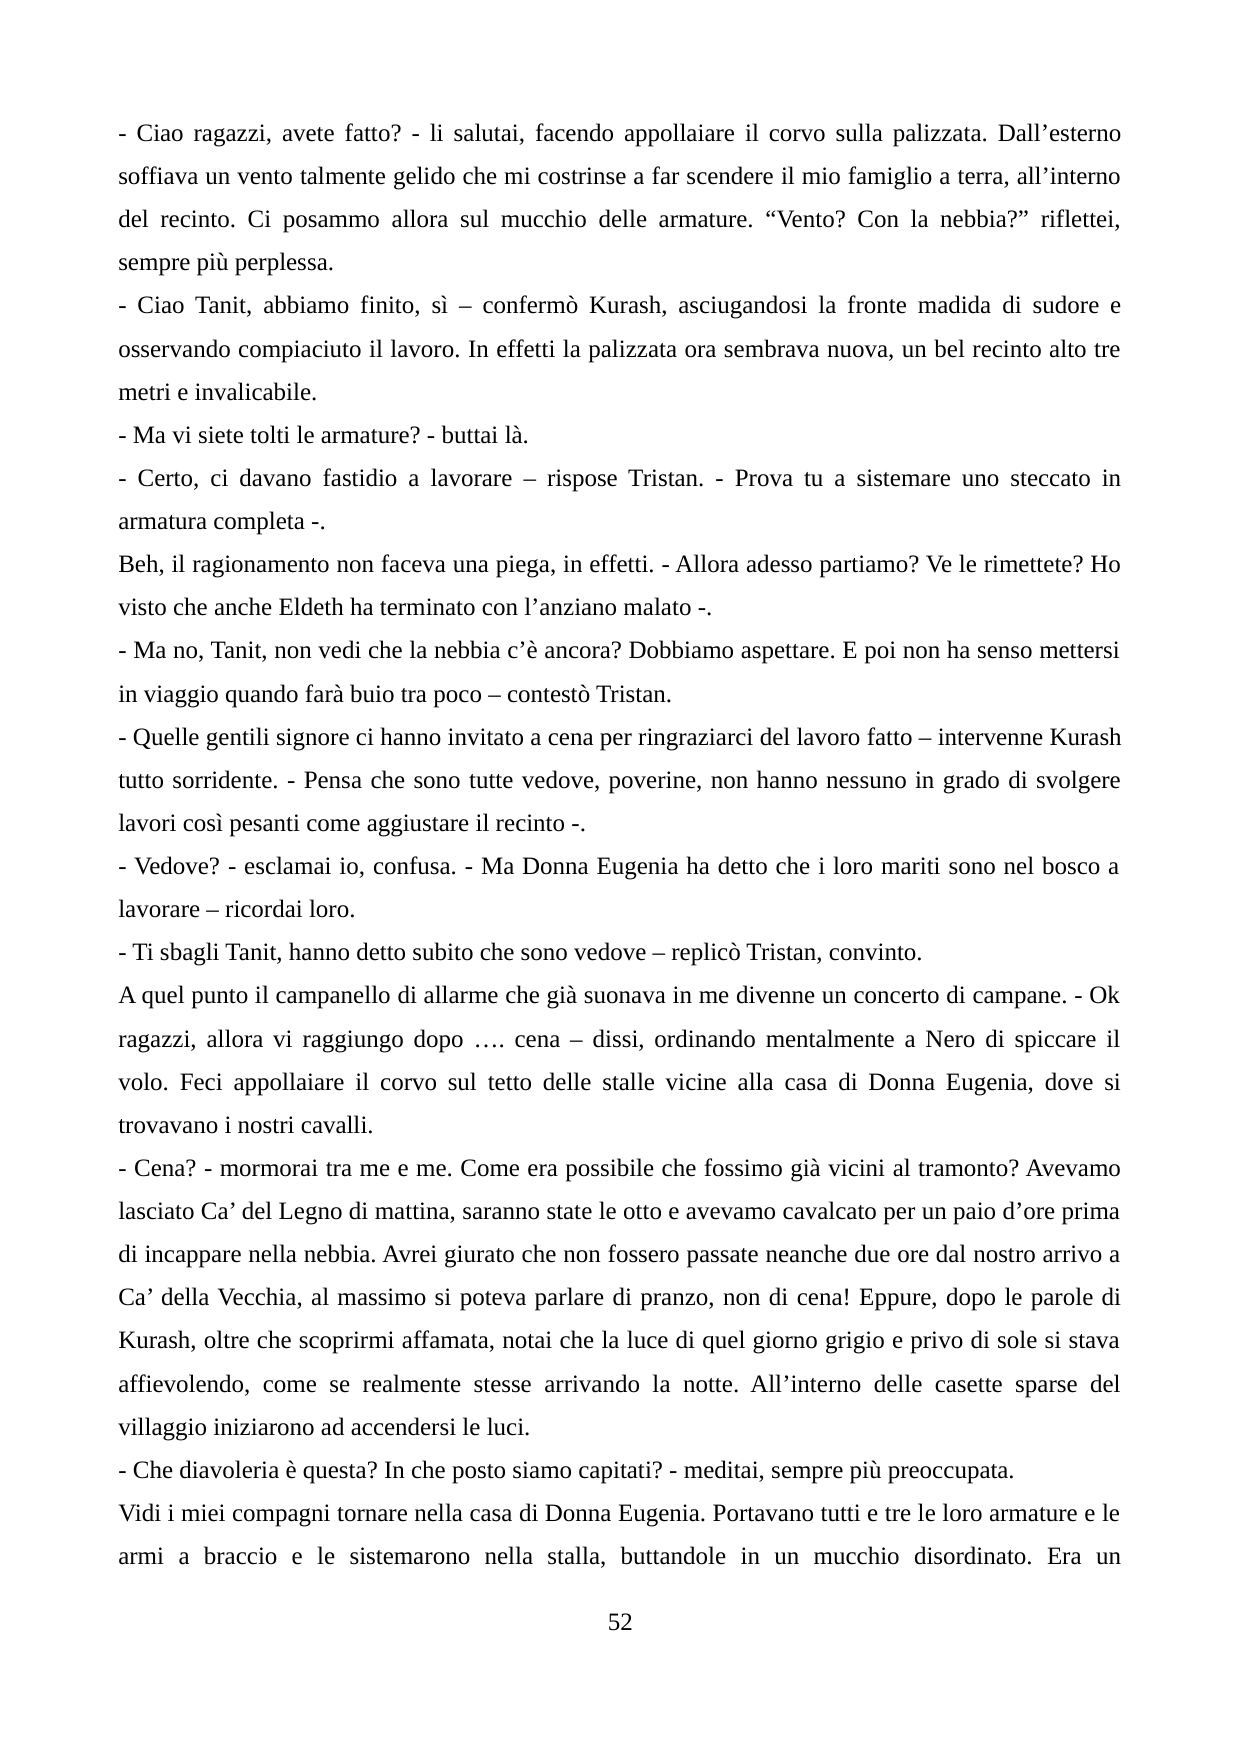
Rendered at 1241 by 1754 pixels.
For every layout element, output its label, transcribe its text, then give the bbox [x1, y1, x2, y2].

text A quel punto il campanello di allarme che già suonava in me divenne un concerto di campane. - Ok ragazzi, allora vi raggiungo dopo …. cena – dissi, ordinando mentalmente a Nero di spiccare il volo. Feci appollaiare il corvo sul tetto delle stalle vicine alla casa di Donna Eugenia, dove si trovavano i nostri cavalli. [118, 981, 1122, 1139]
text - Ma vi siete tolti le armature? - buttai là. [118, 420, 1122, 449]
text - Che diavoleria è questa? In che posto siamo capitati? - meditai, sempre più preoccupata. [118, 1455, 1122, 1484]
text - Ma no, Tanit, non vedi che la nebbia c’è ancora? Dobbiamo aspettare. E poi non ha senso mettersi in viaggio quando farà buio tra poco – contestò Tristan. [118, 636, 1122, 707]
text Beh, il ragionamento non faceva una piega, in effetti. - Allora adesso partiamo? Ve le rimettete? Ho visto che anche Eldeth ha terminato con l’anziano malato -. [118, 549, 1122, 621]
text - Quelle gentili signore ci hanno invitato a cena per ringraziarci del lavoro fatto – intervenne Kurash tutto sorridente. - Pensa che sono tutte vedove, poverine, non hanno nessuno in grado di svolgere lavori così pesanti come aggiustare il recinto -. [118, 722, 1122, 837]
text - Vedove? - esclamai io, confusa. - Ma Donna Eugenia ha detto che i loro mariti sono nel bosco a lavorare – ricordai loro. [118, 851, 1122, 923]
text Vidi i miei compagni tornare nella casa di Donna Eugenia. Portavano tutti e tre le loro armature e le armi a braccio e le sistemarono nella stalla, buttandole in un mucchio disordinato. Era un [118, 1498, 1122, 1570]
text - Ciao ragazzi, avete fatto? - li salutai, facendo appollaiare il corvo sulla palizzata. Dall’esterno soffiava un vento talmente gelido che mi costrinse a far scendere il mio famiglio a terra, all’interno del recinto. Ci posammo allora sul mucchio delle armature. “Vento? Con la nebbia?” riflettei, sempre più perplessa. [118, 118, 1122, 276]
text - Cena? - mormorai tra me e me. Come era possibile che fossimo già vicini al tramonto? Avevamo lasciato Ca’ del Legno di mattina, saranno state le otto e avevamo cavalcato per un paio d’ore prima di incappare nella nebbia. Avrei giurato che non fossero passate neanche due ore dal nostro arrivo a Ca’ della Vecchia, al massimo si poteva parlare di pranzo, non di cena! Eppure, dopo le parole di Kurash, oltre che scoprirmi affamata, notai che la luce di quel giorno grigio e privo di sole si stava affievolendo, come se realmente stesse arrivando la notte. All’interno delle casette sparse del villaggio iniziarono ad accendersi le luci. [118, 1153, 1122, 1441]
text - Ti sbagli Tanit, hanno detto subito che sono vedove – replicò Tristan, convinto. [118, 937, 1122, 966]
text - Ciao Tanit, abbiamo finito, sì – confermò Kurash, asciugandosi la fronte madida di sudore e osservando compiaciuto il lavoro. In effetti la palizzata ora sembrava nuova, un bel recinto alto tre metri e invalicabile. [118, 291, 1122, 406]
text - Certo, ci davano fastidio a lavorare – rispose Tristan. - Prova tu a sistemare uno steccato in armatura completa -. [118, 463, 1122, 535]
